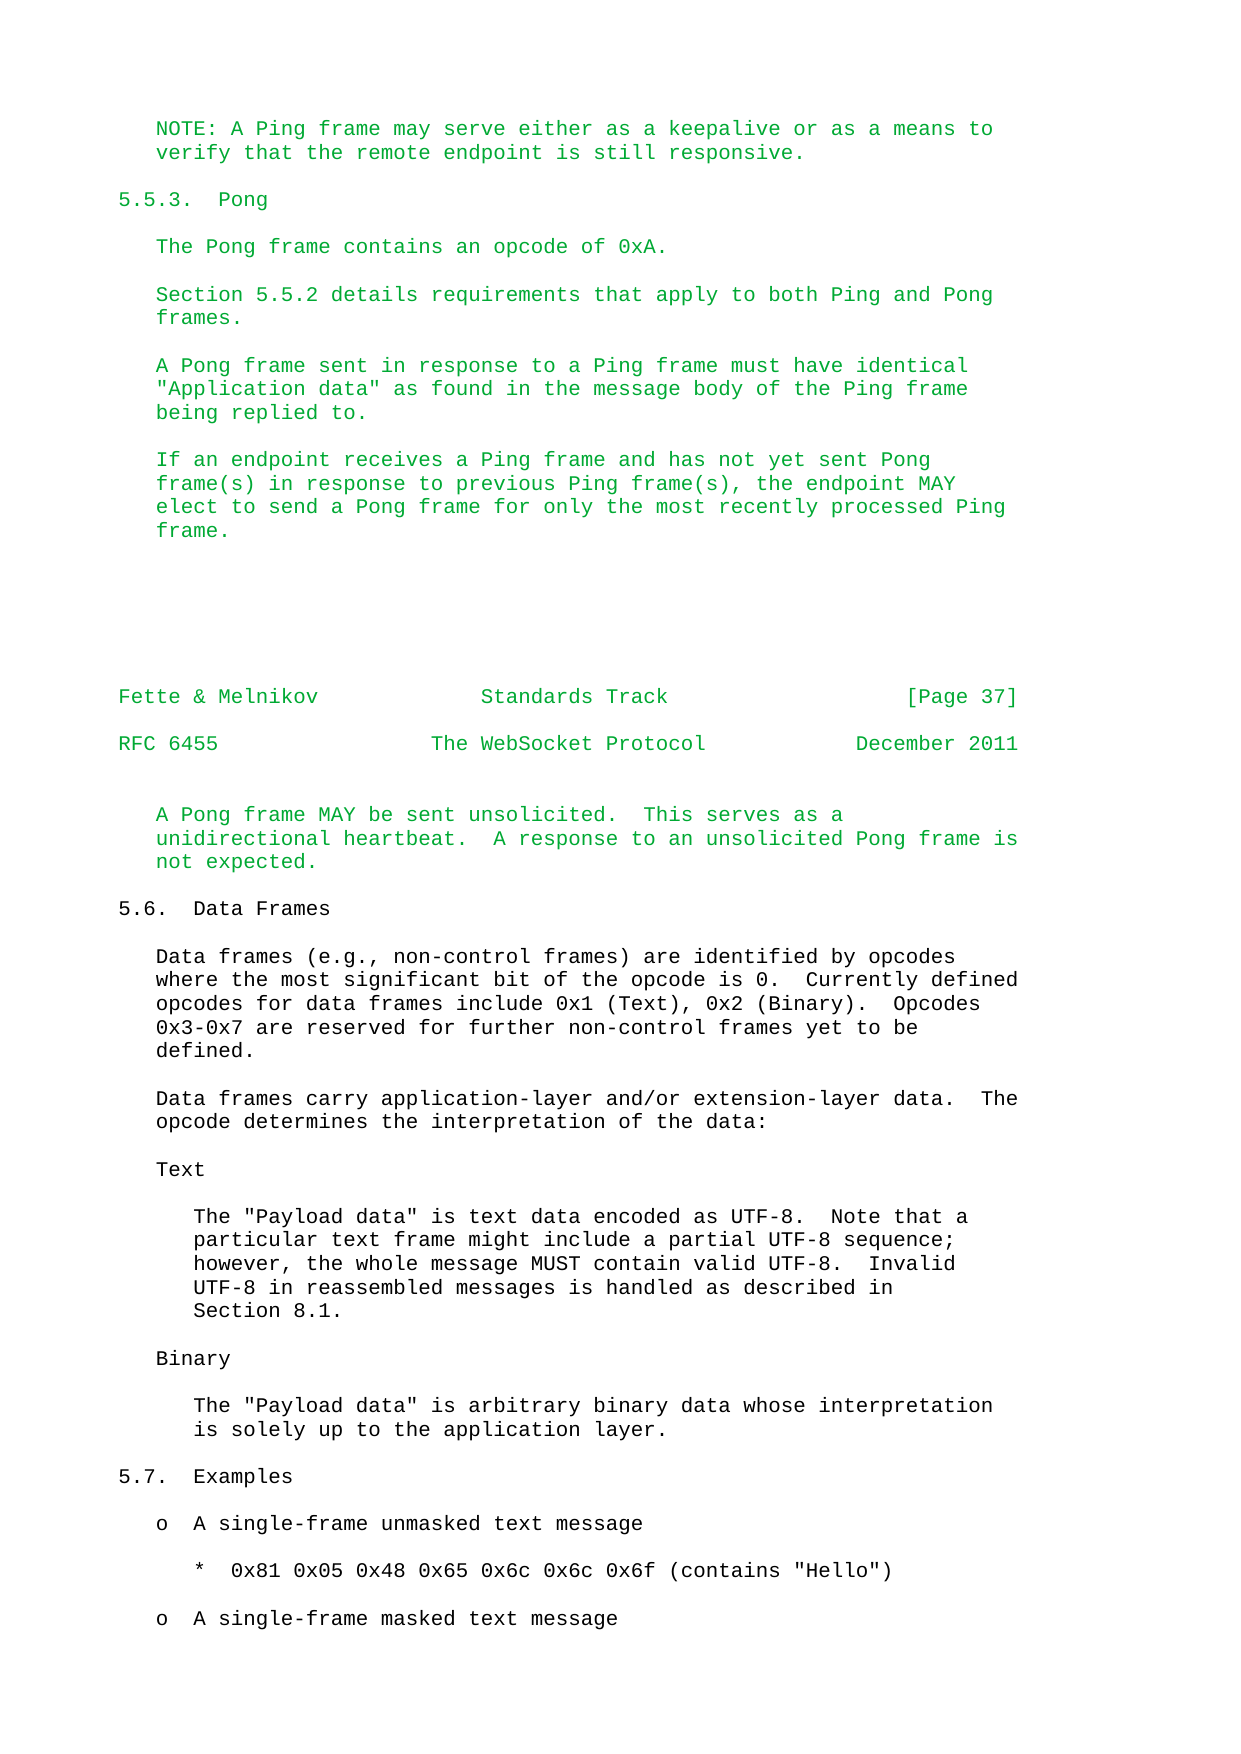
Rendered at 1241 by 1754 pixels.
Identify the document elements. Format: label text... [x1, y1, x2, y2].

text The "Payload data" is text data encoded as UTF-8. Note that a [118, 1206, 1122, 1229]
text "Application data" as found in the message body of the Ping frame [118, 378, 1122, 402]
text opcode determines the interpretation of the data: [118, 1111, 1122, 1135]
text NOTE: A Ping frame may serve either as a keepalive or as a means to [118, 118, 1122, 142]
text The "Payload data" is arbitrary binary data whose interpretation [118, 1395, 1122, 1419]
text is solely up to the application layer. [118, 1419, 1122, 1442]
text where the most significant bit of the opcode is 0. Currently defined [118, 969, 1122, 993]
text elect to send a Pong frame for only the most recently processed Ping [118, 496, 1122, 520]
text Binary [118, 1348, 1122, 1371]
text 5.5.3. Pong [118, 189, 1122, 213]
text A Pong frame sent in response to a Ping frame must have identical [118, 354, 1122, 378]
text however, the whole message MUST contain valid UTF-8. Invalid [118, 1253, 1122, 1277]
text 5.7. Examples [118, 1466, 1122, 1489]
text defined. [118, 1040, 1122, 1064]
text If an endpoint receives a Ping frame and has not yet sent Pong [118, 449, 1122, 473]
text o A single-frame masked text message [118, 1608, 1122, 1631]
text Data frames (e.g., non-control frames) are identified by opcodes [118, 946, 1122, 969]
text Data frames carry application-layer and/or extension-layer data. The [118, 1088, 1122, 1111]
text not expected. [118, 851, 1122, 875]
text opcodes for data frames include 0x1 (Text), 0x2 (Binary). Opcodes [118, 993, 1122, 1017]
text * 0x81 0x05 0x48 0x65 0x6c 0x6c 0x6f (contains "Hello") [118, 1561, 1122, 1584]
text Fette & Melnikov Standards Track [Page 37] [118, 686, 1122, 709]
text RFC 6455 The WebSocket Protocol December 2011 [118, 733, 1122, 757]
text o A single-frame unmasked text message [118, 1513, 1122, 1537]
text verify that the remote endpoint is still responsive. [118, 142, 1122, 165]
text unidirectional heartbeat. A response to an unsolicited Pong frame is [118, 827, 1122, 851]
text frame(s) in response to previous Ping frame(s), the endpoint MAY [118, 473, 1122, 496]
text frame. [118, 520, 1122, 544]
text particular text frame might include a partial UTF-8 sequence; [118, 1229, 1122, 1253]
text 5.6. Data Frames [118, 898, 1122, 922]
text being replied to. [118, 402, 1122, 426]
text Section 5.5.2 details requirements that apply to both Ping and Pong [118, 284, 1122, 307]
text 0x3-0x7 are reserved for further non-control frames yet to be [118, 1017, 1122, 1040]
text Text [118, 1158, 1122, 1182]
text UTF-8 in reassembled messages is handled as described in [118, 1277, 1122, 1300]
text Section 8.1. [118, 1300, 1122, 1324]
text The Pong frame contains an opcode of 0xA. [118, 236, 1122, 260]
text A Pong frame MAY be sent unsolicited. This serves as a [118, 804, 1122, 827]
text frames. [118, 307, 1122, 331]
